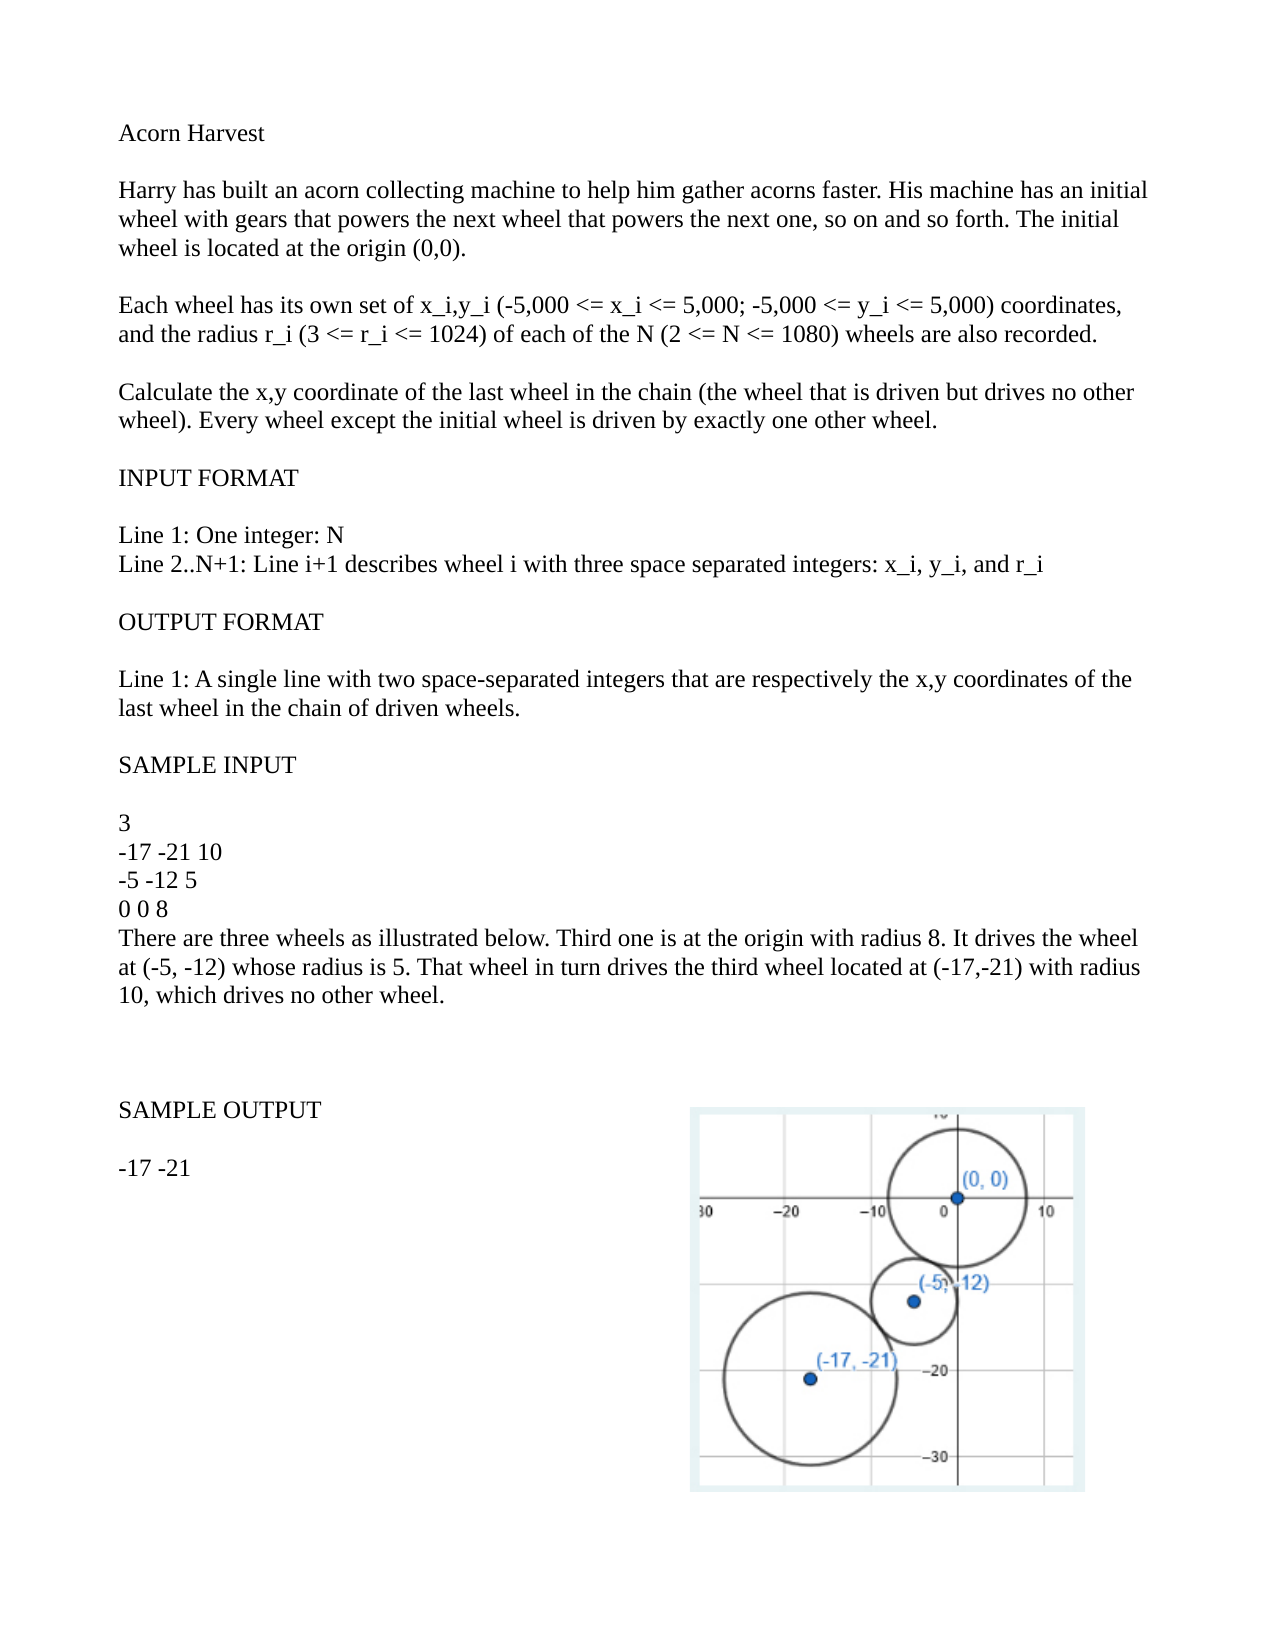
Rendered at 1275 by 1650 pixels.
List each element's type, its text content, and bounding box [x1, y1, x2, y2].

picture [689, 1107, 1086, 1492]
text Line 1: A single line with two space-separated integers that are respectively the x,y coordinates of the last wheel in the chain of driven wheels. [118, 664, 1157, 722]
text OUTPUT FORMAT [118, 607, 1157, 636]
text Line 2..N+1: Line i+1 describes wheel i with three space separated integers: x_i, y_i, and r_i [118, 549, 1157, 578]
text INPUT FORMAT [118, 463, 1157, 492]
text Harry has built an acorn collecting machine to help him gather acorns faster. His machine has an initial wheel with gears that powers the next wheel that powers the next one, so on and so forth. The initial wheel is located at the origin (0,0). [118, 176, 1157, 262]
text 0 0 8 [118, 894, 1157, 923]
text There are three wheels as illustrated below. Third one is at the origin with radius 8. It drives the wheel at (-5, -12) whose radius is 5. That wheel in turn drives the third wheel located at (-17,-21) with radius 10, which drives no other wheel. [118, 923, 1157, 1009]
text [1086, 1153, 1157, 1182]
text Line 1: One integer: N [118, 521, 1157, 549]
text SAMPLE INPUT [118, 751, 1157, 779]
text -17 -21 [118, 1153, 689, 1182]
text Calculate the x,y coordinate of the last wheel in the chain (the wheel that is driven but drives no other wheel). Every wheel except the initial wheel is driven by exactly one other wheel. [118, 377, 1157, 434]
text 3 [118, 808, 1157, 837]
text -17 -21 10 [118, 837, 1157, 866]
text Each wheel has its own set of x_i,y_i (-5,000 <= x_i <= 5,000; -5,000 <= y_i <= 5,000) coordinates, and the radius r_i (3 <= r_i <= 1024) of each of the N (2 <= N <= 1080) wheels are also recorded. [118, 291, 1157, 348]
text -5 -12 5 [118, 866, 1157, 894]
text SAMPLE OUTPUT [118, 1096, 1157, 1124]
text Acorn Harvest [118, 118, 1157, 147]
